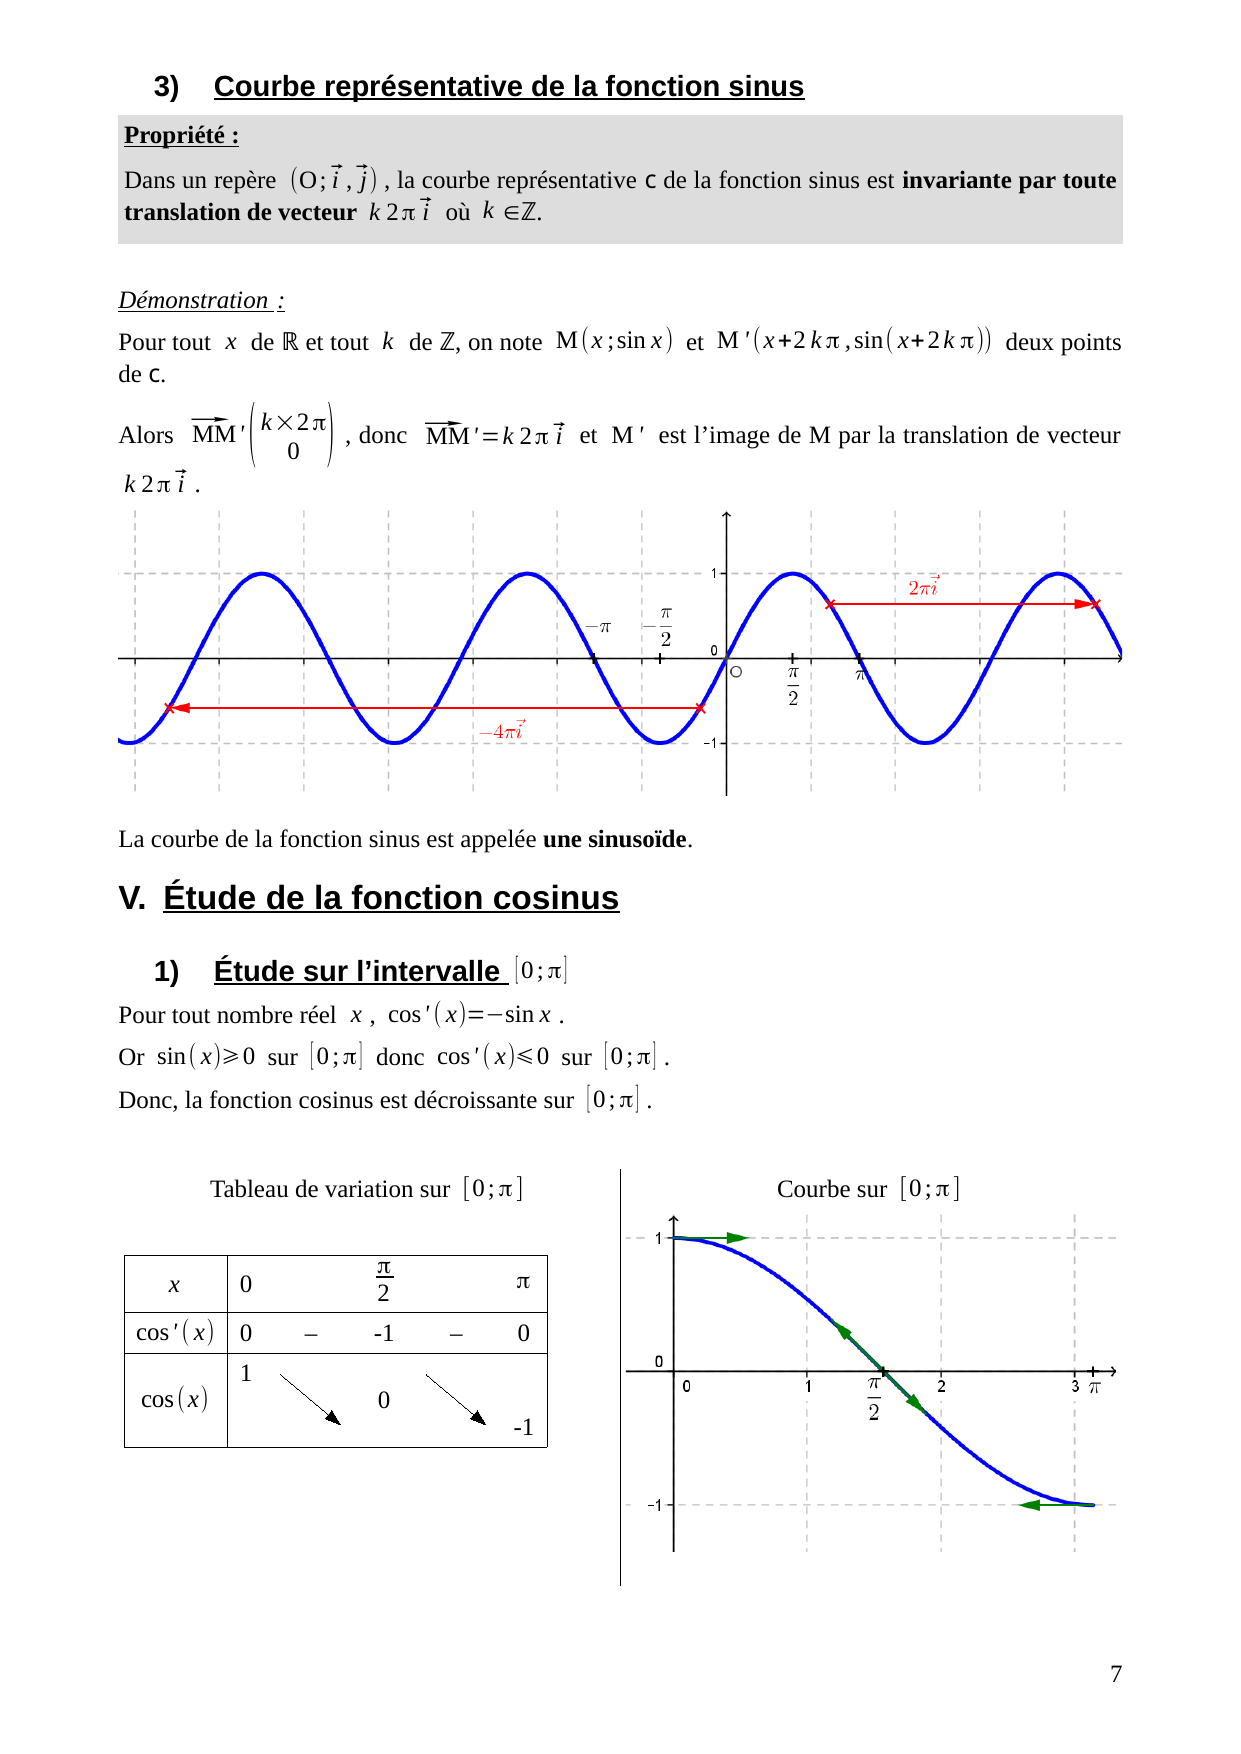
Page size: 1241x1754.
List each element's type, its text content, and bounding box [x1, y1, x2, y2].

subtitle Courbe représentative de la fonction sinus [153, 69, 1122, 102]
table_header [501, 1256, 547, 1312]
subtitle Étude sur l’intervalle [153, 954, 1122, 987]
table_cell 0 [501, 1313, 547, 1352]
table_header [411, 1256, 501, 1312]
table_cell 1 [228, 1354, 265, 1447]
table_cell [118, 1249, 620, 1586]
table_cell [621, 1209, 1122, 1586]
text Démonstration : [118, 286, 1122, 314]
table_cell [411, 1354, 501, 1447]
table_cell 0 [357, 1354, 411, 1447]
table_cell [265, 1354, 357, 1447]
table_cell -1 [357, 1313, 411, 1352]
table_cell – [411, 1313, 501, 1352]
table_header [357, 1256, 411, 1312]
text Alors , donc et est l’image de M par la translation de vecteur . [118, 402, 1122, 498]
text Donc, la fonction cosinus est décroissante sur . [118, 1084, 1122, 1115]
table_header Tableau de variation sur [118, 1169, 620, 1209]
text Pour tout de ℝ et tout de ℤ, on note et deux points de c. [118, 327, 1122, 389]
table_header [265, 1256, 357, 1312]
text Or sur donc sur . [118, 1041, 1122, 1072]
text La courbe de la fonction sinus est appelée une sinusoïde. [118, 824, 1122, 853]
table_cell -1 [501, 1354, 547, 1447]
table_cell 0 [228, 1313, 265, 1352]
table_header Courbe sur [621, 1169, 1122, 1209]
table_header 0 [228, 1256, 265, 1312]
table_cell [118, 1209, 620, 1249]
text Pour tout nombre réel , . [118, 1000, 1122, 1029]
table_cell – [265, 1313, 357, 1352]
table_cell [125, 1354, 227, 1447]
table_header Propriété : Dans un repère , la courbe représentative c de la fonction sinus est invariante par toute translation de vecteur où ∈ℤ. [118, 115, 1123, 244]
subtitle Étude de la fonction cosinus [118, 878, 1122, 916]
table_header x [125, 1256, 227, 1312]
table_cell [125, 1313, 227, 1352]
